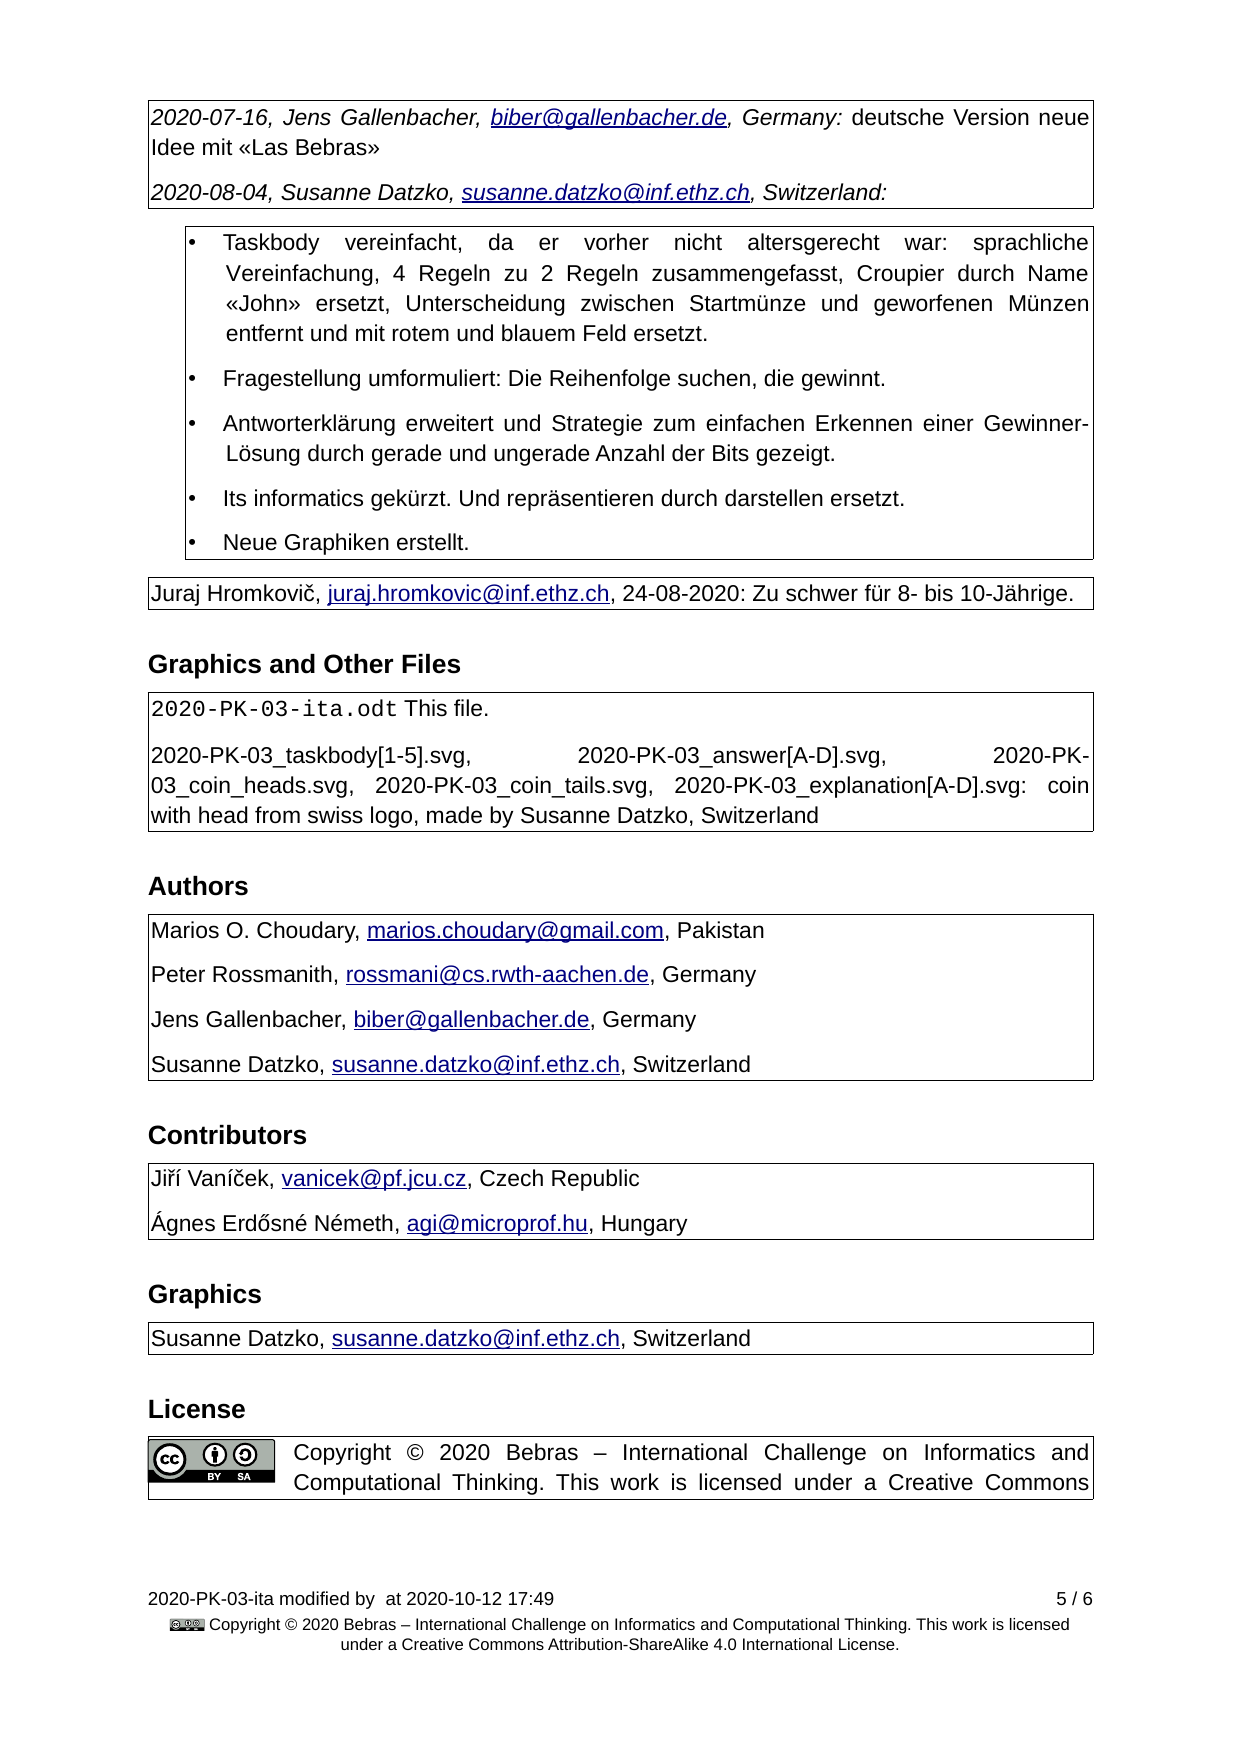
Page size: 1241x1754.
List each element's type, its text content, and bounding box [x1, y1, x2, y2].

text Copyright © 2020 Bebras – International Challenge on Informatics and Computational Thinking. This work is licensed under a Creative Commons [149, 1437, 1093, 1499]
list Fragestellung umformuliert: Die Reihenfolge suchen, die gewinnt. [186, 362, 1093, 391]
text 2020-08-04, Susanne Datzko, susanne.datzko@inf.ethz.ch, Switzerland: [149, 175, 1093, 208]
subtitle Graphics [148, 1279, 1093, 1309]
text Susanne Datzko, susanne.datzko@inf.ethz.ch, Switzerland [149, 1048, 1093, 1080]
list Neue Graphiken erstellt. [186, 526, 1093, 559]
text Jens Gallenbacher, biber@gallenbacher.de, Germany [149, 1003, 1093, 1032]
text 2020-07-16, Jens Gallenbacher, biber@gallenbacher.de, Germany: deutsche Version neue Idee mit «Las Bebras» [149, 101, 1093, 160]
text Susanne Datzko, susanne.datzko@inf.ethz.ch, Switzerland [149, 1323, 1093, 1354]
text Jiří Vaníček, vanicek@pf.jcu.cz, Czech Republic [149, 1164, 1093, 1192]
subtitle License [148, 1393, 1093, 1424]
text 2020-PK-03-ita.odt This file. [149, 693, 1093, 723]
text 2020-PK-03_taskbody[1-5].svg, 2020-PK-03_answer[A-D].svg, 2020-PK-03_coin_heads.svg, 2020-PK-03_coin_tails.svg, 2020-PK-03_explanation[A-D].svg: coin with head from swiss logo, made by Susanne Datzko, Switzerland [149, 739, 1093, 831]
list Antworterklärung erweitert und Strategie zum einfachen Erkennen einer Gewinner-Lösung durch gerade und ungerade Anzahl der Bits gezeigt. [186, 406, 1093, 466]
list Its informatics gekürzt. Und repräsentieren durch darstellen ersetzt. [186, 481, 1093, 511]
text Ágnes Erdősné Németh, agi@microprof.hu, Hungary [149, 1207, 1093, 1239]
subtitle Authors [148, 871, 1093, 901]
subtitle Graphics and Other Files [148, 649, 1093, 679]
list Taskbody vereinfacht, da er vorher nicht altersgerecht war: sprachliche Vereinfachung, 4 Regeln zu 2 Regeln zusammengefasst, Croupier durch Name «John» ersetzt, Unterscheidung zwischen Startmünze und geworfenen Münzen entfernt und mit rotem und blauem Feld ersetzt. [186, 227, 1093, 346]
text Juraj Hromkovič, juraj.hromkovic@inf.ethz.ch, 24-08-2020: Zu schwer für 8- bis 10-Jährige. [149, 578, 1093, 609]
text Marios O. Choudary, marios.choudary@gmail.com, Pakistan [149, 915, 1093, 943]
text Peter Rossmanith, rossmani@cs.rwth-aachen.de, Germany [149, 958, 1093, 988]
subtitle Contributors [148, 1119, 1093, 1150]
